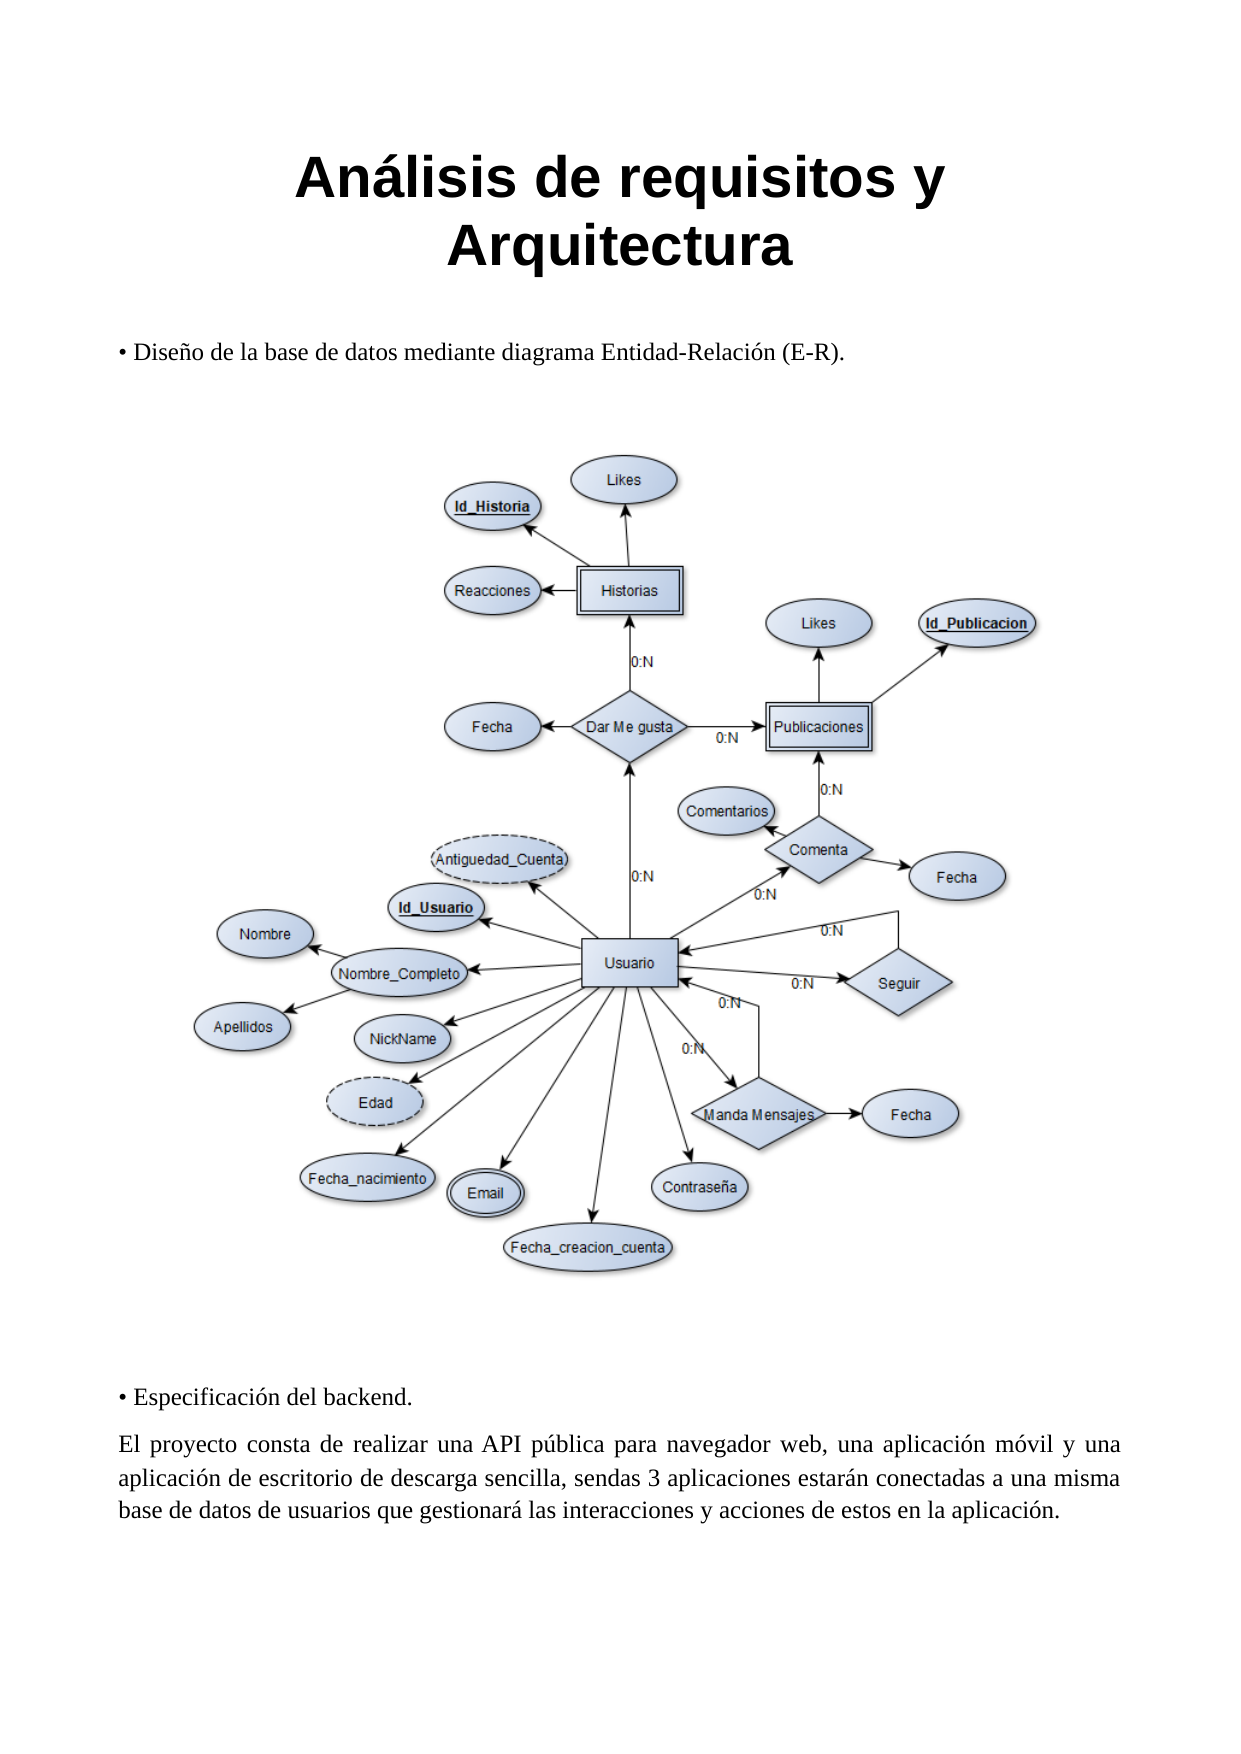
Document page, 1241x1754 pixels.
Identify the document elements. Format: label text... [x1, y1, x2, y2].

picture [118, 385, 1123, 1331]
text El proyecto consta de realizar una API pública para navegador web, una aplicación móvil y una aplicación de escritorio de descarga sencilla, sendas 3 aplicaciones estarán conectadas a una misma base de datos de usuarios que gestionará las interacciones y acciones de estos en la aplicación. [118, 1429, 1122, 1524]
title Análisis de requisitos y Arquitectura [118, 143, 1122, 277]
text • Diseño de la base de datos mediante diagrama Entidad-Relación (E-R). [118, 337, 1122, 366]
text • Especificación del backend. [118, 1382, 1122, 1411]
